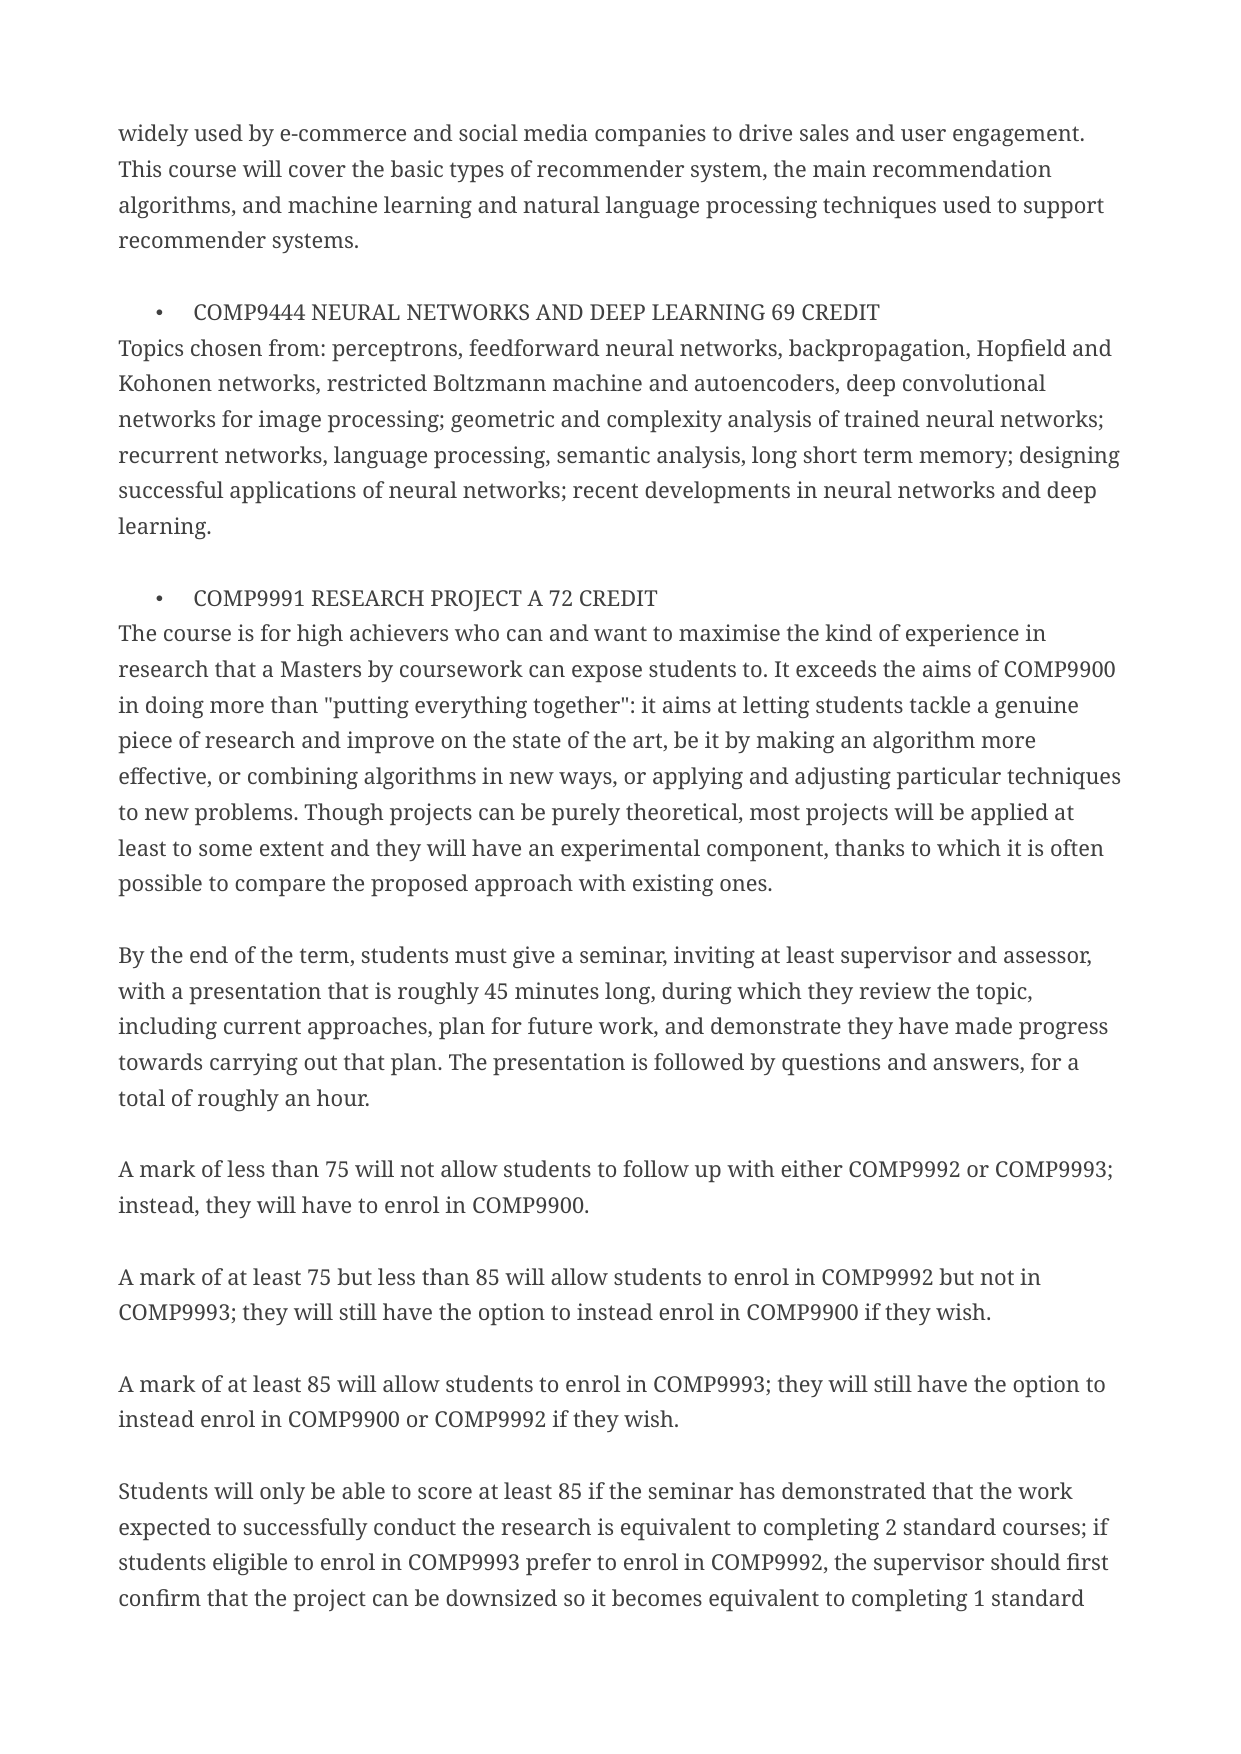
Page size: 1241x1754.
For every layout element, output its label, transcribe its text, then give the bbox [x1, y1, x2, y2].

text Students will only be able to score at least 85 if the seminar has demonstrated that the work expected to successfully conduct the research is equivalent to completing 2 standard courses; if students eligible to enrol in COMP9993 prefer to enrol in COMP9992, the supervisor should first confirm that the project can be downsized so it becomes equivalent to completing 1 standard [118, 1476, 1122, 1613]
text By the end of the term, students must give a seminar, inviting at least supervisor and assessor, with a presentation that is roughly 45 minutes long, during which they review the topic, including current approaches, plan for future work, and demonstrate they have made progress towards carrying out that plan. The presentation is followed by questions and answers, for a total of roughly an hour. [118, 940, 1122, 1113]
text A mark of less than 75 will not allow students to follow up with either COMP9992 or COMP9993; instead, they will have to enrol in COMP9900. [118, 1154, 1122, 1220]
list COMP9991 RESEARCH PROJECT A 72 CREDIT [156, 583, 1122, 612]
text A mark of at least 85 will allow students to enrol in COMP9993; they will still have the option to instead enrol in COMP9900 or COMP9992 if they wish. [118, 1369, 1122, 1434]
list COMP9444 NEURAL NETWORKS AND DEEP LEARNING 69 CREDIT [156, 297, 1122, 327]
text Topics chosen from: perceptrons, feedforward neural networks, backpropagation, Hopfield and Kohonen networks, restricted Boltzmann machine and autoencoders, deep convolutional networks for image processing; geometric and complexity analysis of trained neural networks; recurrent networks, language processing, semantic analysis, long short term memory; designing successful applications of neural networks; recent developments in neural networks and deep learning. [118, 332, 1122, 541]
text The course is for high achievers who can and want to maximise the kind of experience in research that a Masters by coursework can expose students to. It exceeds the aims of COMP9900 in doing more than "putting everything together": it aims at letting students tackle a genuine piece of research and improve on the state of the art, be it by making an algorithm more effective, or combining algorithms in new ways, or applying and adjusting particular techniques to new problems. Though projects can be purely theoretical, most projects will be applied at least to some extent and they will have an experimental component, thanks to which it is often possible to compare the proposed approach with existing ones. [118, 618, 1122, 898]
text A mark of at least 75 but less than 85 will allow students to enrol in COMP9992 but not in COMP9993; they will still have the option to instead enrol in COMP9900 if they wish. [118, 1261, 1122, 1327]
text widely used by e-commerce and social media companies to drive sales and user engagement. This course will cover the basic types of recommender system, the main recommendation algorithms, and machine learning and natural language processing techniques used to support recommender systems. [118, 118, 1122, 255]
